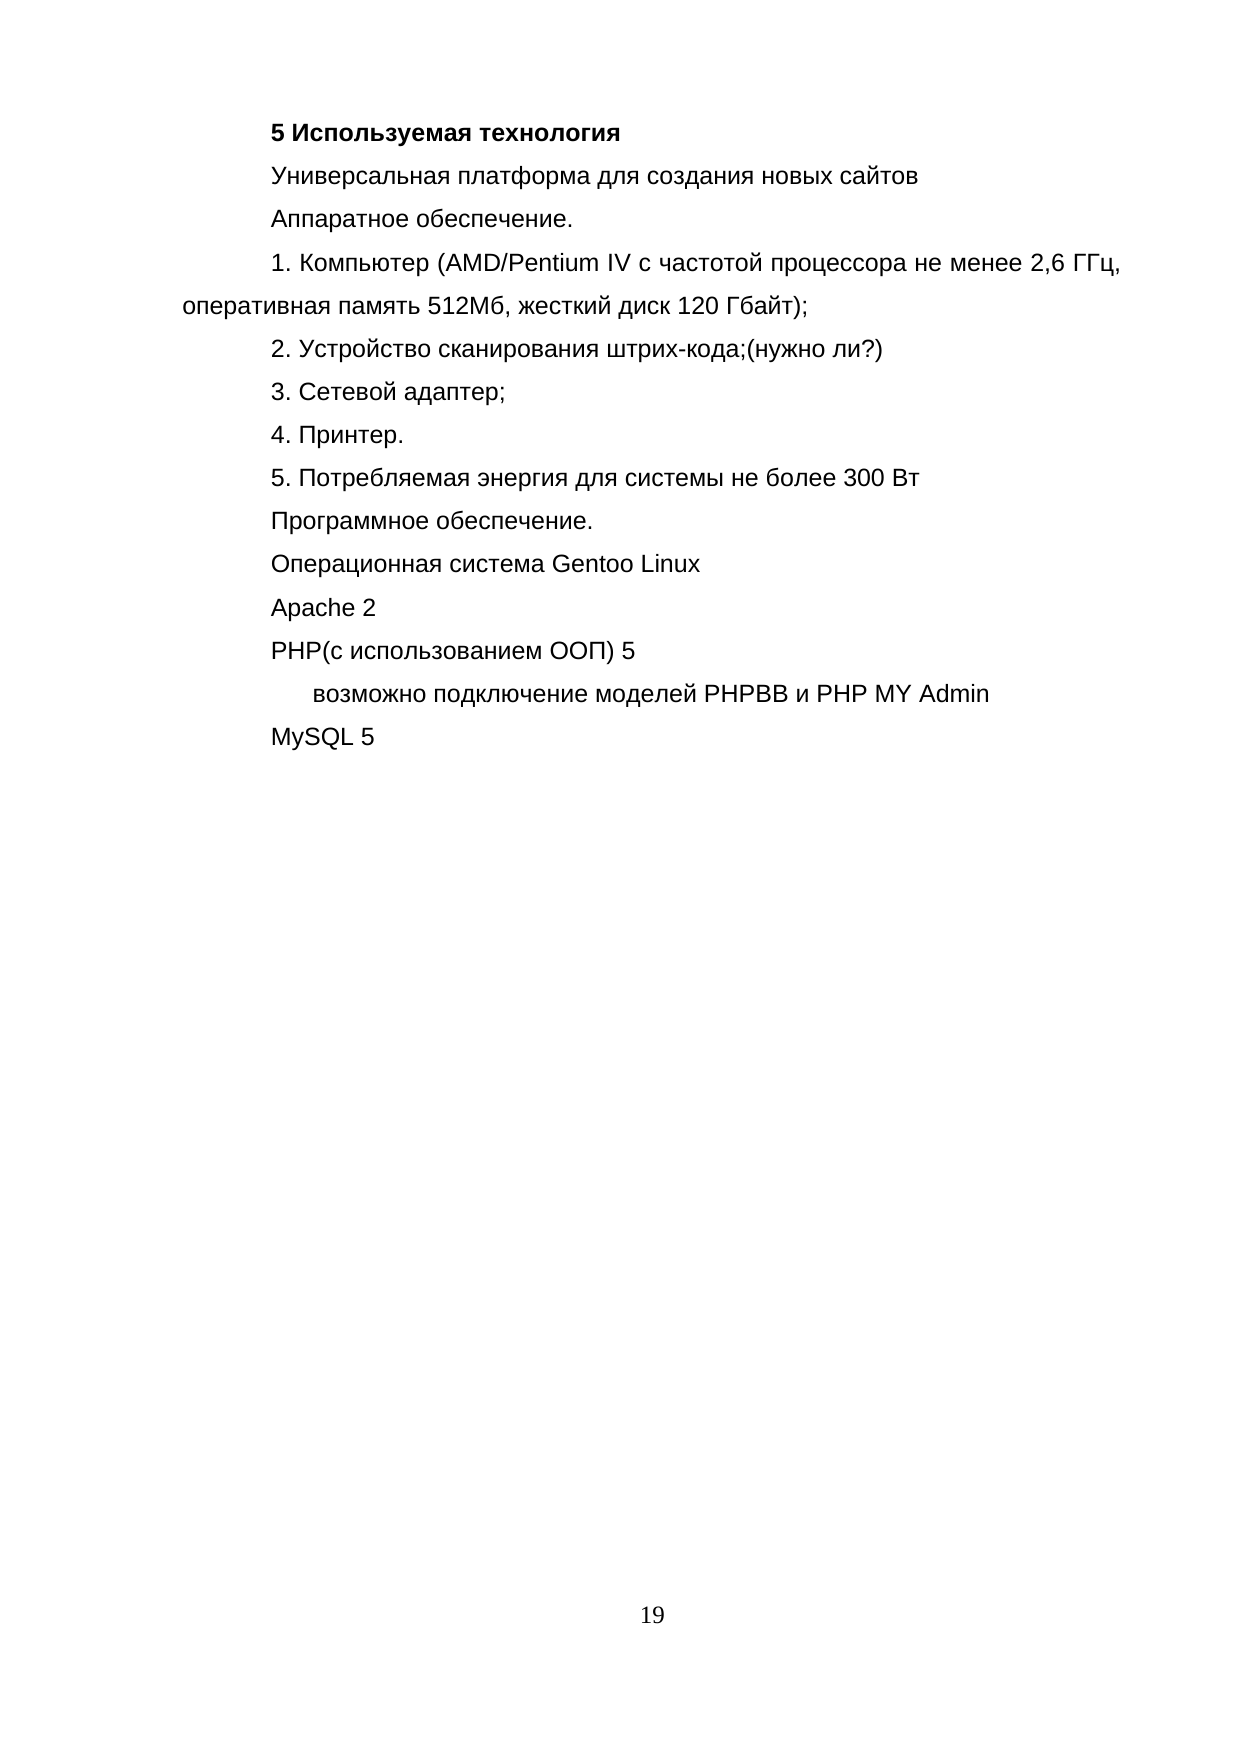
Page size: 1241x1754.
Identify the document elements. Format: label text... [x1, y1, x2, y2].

text Apache 2 [182, 592, 1122, 621]
text 3. Сетевой адаптер; [182, 377, 1122, 406]
text MySQL 5 [182, 722, 1122, 751]
text Универсальная платформа для создания новых сайтов [182, 161, 1122, 190]
text Аппаратное обеспечение. [182, 204, 1122, 233]
text 4. Принтер. [182, 420, 1122, 449]
text PHP(с использованием ООП) 5 [182, 636, 1122, 664]
text Операционная система Gentoo Linux [182, 549, 1122, 578]
text 1. Компьютер (AMD/Pentium IV с частотой процессора не менее 2,6 ГГц, оперативная память 512Мб, жесткий диск 120 Гбайт); [182, 247, 1122, 319]
text возможно подключение моделей PHPBB и PHP MY Admin [182, 679, 1122, 707]
text Программное обеспечение. [182, 506, 1122, 535]
text 2. Устройство сканирования штрих-кода;(нужно ли?) [182, 334, 1122, 362]
subtitle Используемая технология [182, 118, 1122, 147]
text 5. Потребляемая энергия для системы не более 300 Вт [182, 463, 1122, 492]
